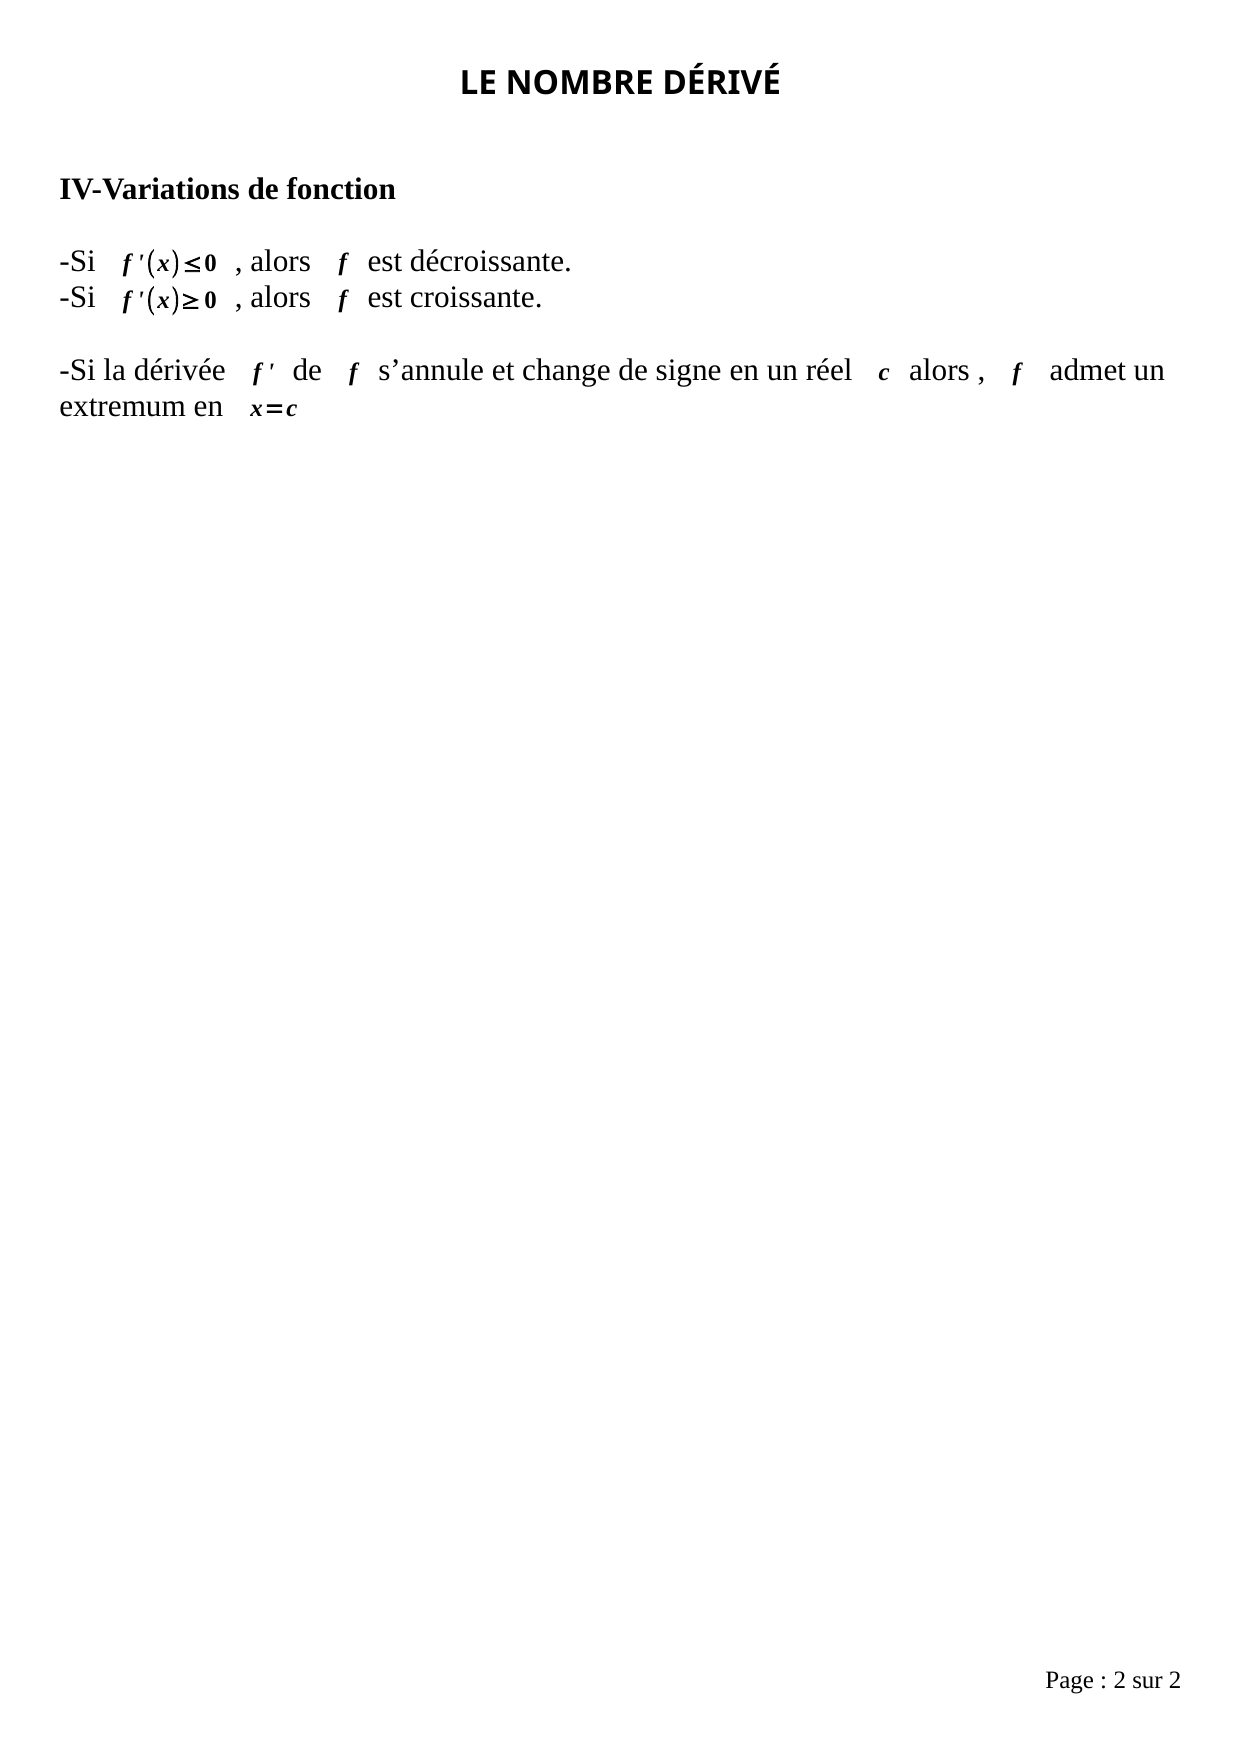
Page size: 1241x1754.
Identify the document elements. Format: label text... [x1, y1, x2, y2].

text -Si , alors est décroissante. [59, 242, 1181, 279]
text IV-Variations de fonction [59, 170, 1181, 206]
text -Si la dérivée de s’annule et change de signe en un réel alors , admet un extremum en [59, 351, 1181, 423]
text -Si , alors est croissante. [59, 279, 1181, 316]
